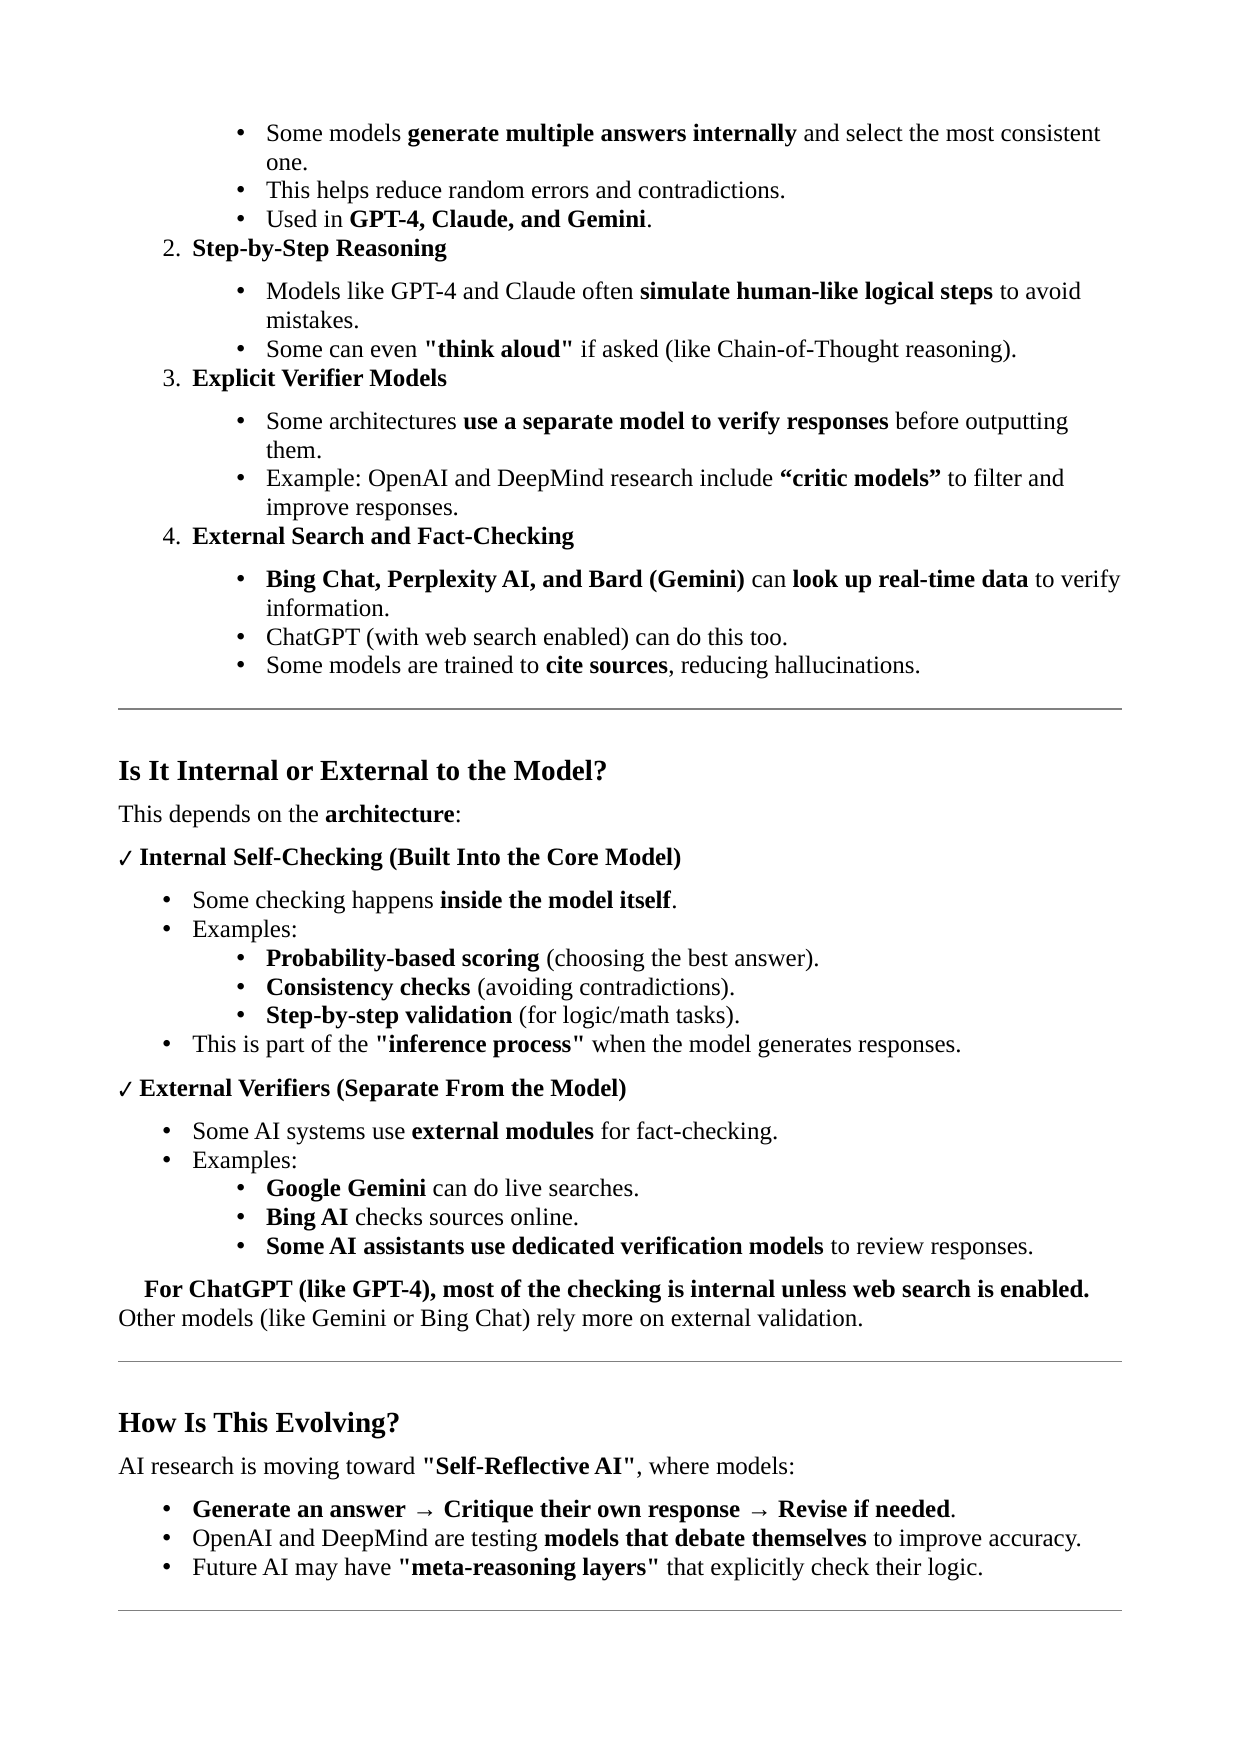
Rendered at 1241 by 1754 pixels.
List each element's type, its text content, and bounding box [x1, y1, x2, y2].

text AI research is moving toward "Self-Reflective AI", where models: [118, 1451, 1122, 1480]
list This helps reduce random errors and contradictions. [236, 176, 1122, 204]
list Generate an answer → Critique their own response → Revise if needed. [162, 1494, 1122, 1523]
list Examples: [162, 1145, 1122, 1173]
list OpenAI and DeepMind are testing models that debate themselves to improve accuracy. [162, 1523, 1122, 1552]
list This is part of the "inference process" when the model generates responses. [162, 1029, 1122, 1058]
list Example: OpenAI and DeepMind research include “critic models” to filter and improve responses. [236, 463, 1122, 521]
list Some can even "think aloud" if asked (like Chain-of-Thought reasoning). [236, 334, 1122, 363]
list Bing AI checks sources online. [236, 1202, 1122, 1231]
list Some architectures use a separate model to verify responses before outputting them. [236, 406, 1122, 463]
list Google Gemini can do live searches. [236, 1173, 1122, 1202]
list Models like GPT-4 and Claude often simulate human-like logical steps to avoid mistakes. [236, 276, 1122, 334]
list Future AI may have "meta-reasoning layers" that explicitly check their logic. [162, 1552, 1122, 1581]
list Examples: [162, 914, 1122, 943]
list Some AI assistants use dedicated verification models to review responses. [236, 1231, 1122, 1260]
list Used in GPT-4, Claude, and Gemini. [236, 204, 1122, 233]
list Some checking happens inside the model itself. [162, 886, 1122, 914]
list Step-by-Step Reasoning [162, 233, 1122, 262]
list External Search and Fact-Checking [162, 521, 1122, 550]
subtitle Is It Internal or External to the Model? [118, 753, 1122, 786]
list Probability-based scoring (choosing the best answer). [236, 943, 1122, 972]
list Bing Chat, Perplexity AI, and Bard (Gemini) can look up real-time data to verify information. [236, 564, 1122, 622]
list ChatGPT (with web search enabled) can do this too. [236, 622, 1122, 651]
list Consistency checks (avoiding contradictions). [236, 972, 1122, 1001]
text ✔ Internal Self-Checking (Built Into the Core Model) [118, 842, 1122, 871]
text This depends on the architecture: [118, 799, 1122, 828]
list Some AI systems use external modules for fact-checking. [162, 1116, 1122, 1145]
list Step-by-step validation (for logic/math tasks). [236, 1001, 1122, 1029]
list Some models generate multiple answers internally and select the most consistent one. [236, 118, 1122, 176]
text ✔ External Verifiers (Separate From the Model) [118, 1073, 1122, 1101]
text 💡 For ChatGPT (like GPT-4), most of the checking is internal unless web search is enabled. Other models (like Gemini or Bing Chat) rely more on external validation. [118, 1274, 1122, 1332]
list Some models are trained to cite sources, reducing hallucinations. [236, 651, 1122, 679]
subtitle How Is This Evolving? [118, 1405, 1122, 1439]
list Explicit Verifier Models [162, 363, 1122, 391]
